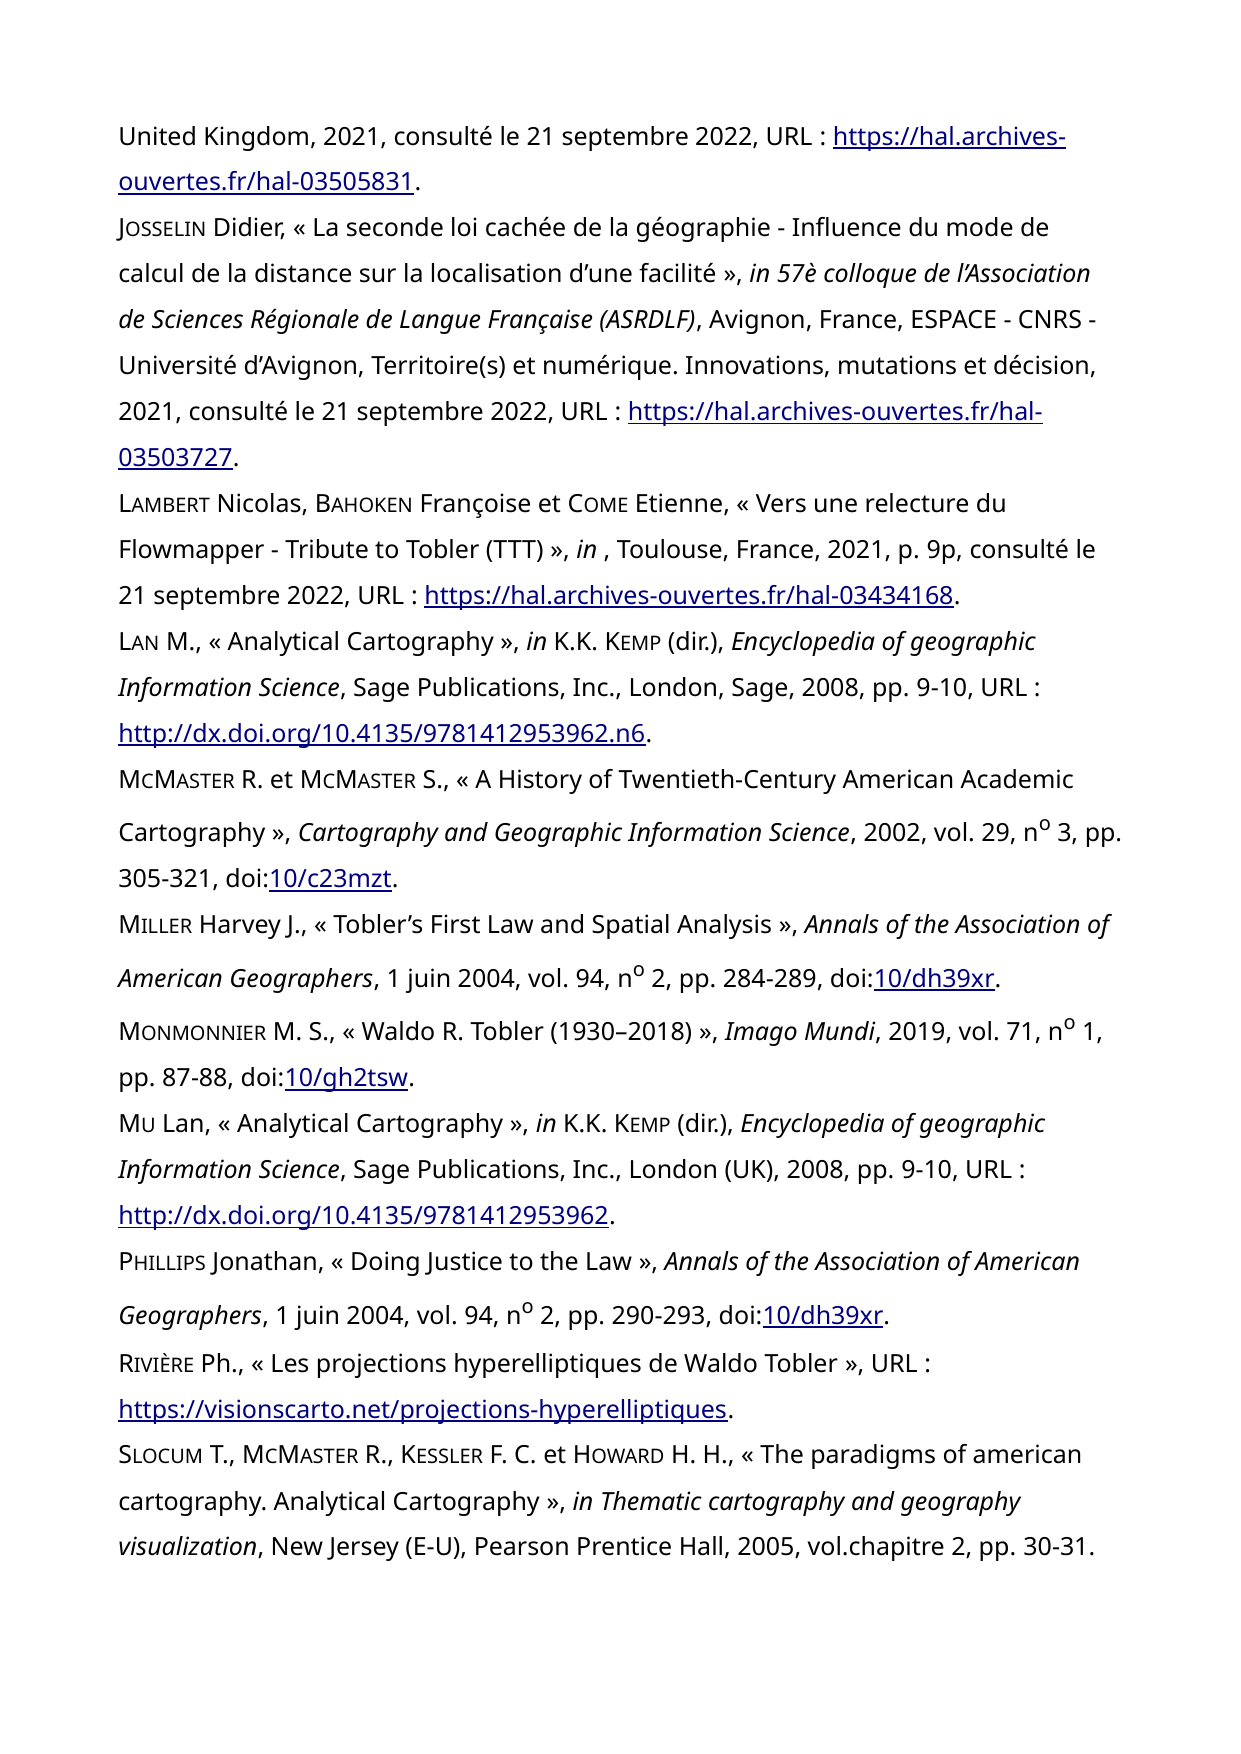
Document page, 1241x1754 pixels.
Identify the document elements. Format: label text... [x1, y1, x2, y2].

text Mu Lan, « Analytical Cartography », in K.K. Kemp (dir.), Encyclopedia of geographic Information Science, Sage Publications, Inc., London (UK), 2008, pp. 9‑10, URL : http://dx.doi.org/10.4135/9781412953962. [118, 1106, 1122, 1232]
text McMaster R. et McMaster S., « A History of Twentieth-Century American Academic Cartography », Cartography and Geographic Information Science, 2002, vol. 29, no 3, pp. 305‑321, doi:10/c23mzt. [118, 761, 1122, 895]
text Monmonnier M. S., « Waldo R. Tobler (1930–2018) », Imago Mundi, 2019, vol. 71, no 1, pp. 87‑88, doi:10/gh2tsw. [118, 1008, 1122, 1094]
text Josselin Didier, « La seconde loi cachée de la géographie - Influence du mode de calcul de la distance sur la localisation d’une facilité », in 57è colloque de l’Association de Sciences Régionale de Langue Française (ASRDLF), Avignon, France, ESPACE - CNRS - Université d’Avignon, Territoire(s) et numérique. Innovations, mutations et décision, 2021, consulté le 21 septembre 2022, URL : https://hal.archives-ouvertes.fr/hal-03503727. [118, 210, 1122, 474]
text United Kingdom, 2021, consulté le 21 septembre 2022, URL : https://hal.archives-ouvertes.fr/hal-03505831. [118, 118, 1122, 198]
text Lambert Nicolas, Bahoken Françoise et Come Etienne, « Vers une relecture du Flowmapper - Tribute to Tobler (TTT) », in , Toulouse, France, 2021, p. 9p, consulté le 21 septembre 2022, URL : https://hal.archives-ouvertes.fr/hal-03434168. [118, 486, 1122, 612]
text Lan M., « Analytical Cartography », in K.K. Kemp (dir.), Encyclopedia of geographic Information Science, Sage Publications, Inc., London, Sage, 2008, pp. 9‑10, URL : http://dx.doi.org/10.4135/9781412953962.n6. [118, 623, 1122, 749]
text Slocum T., McMaster R., Kessler F. C. et Howard H. H., « The paradigms of american cartography. Analytical Cartography », in Thematic cartography and geography visualization, New Jersey (E-U), Pearson Prentice Hall, 2005, vol.chapitre 2, pp. 30‑31. [118, 1437, 1122, 1563]
text Phillips Jonathan, « Doing Justice to the Law », Annals of the Association of American Geographers, 1 juin 2004, vol. 94, no 2, pp. 290‑293, doi:10/dh39xr. [118, 1244, 1122, 1331]
text Rivière Ph., « Les projections hyperelliptiques de Waldo Tobler », URL : https://visionscarto.net/projections-hyperelliptiques. [118, 1345, 1122, 1425]
text Miller Harvey J., « Tobler’s First Law and Spatial Analysis », Annals of the Association of American Geographers, 1 juin 2004, vol. 94, no 2, pp. 284‑289, doi:10/dh39xr. [118, 907, 1122, 994]
